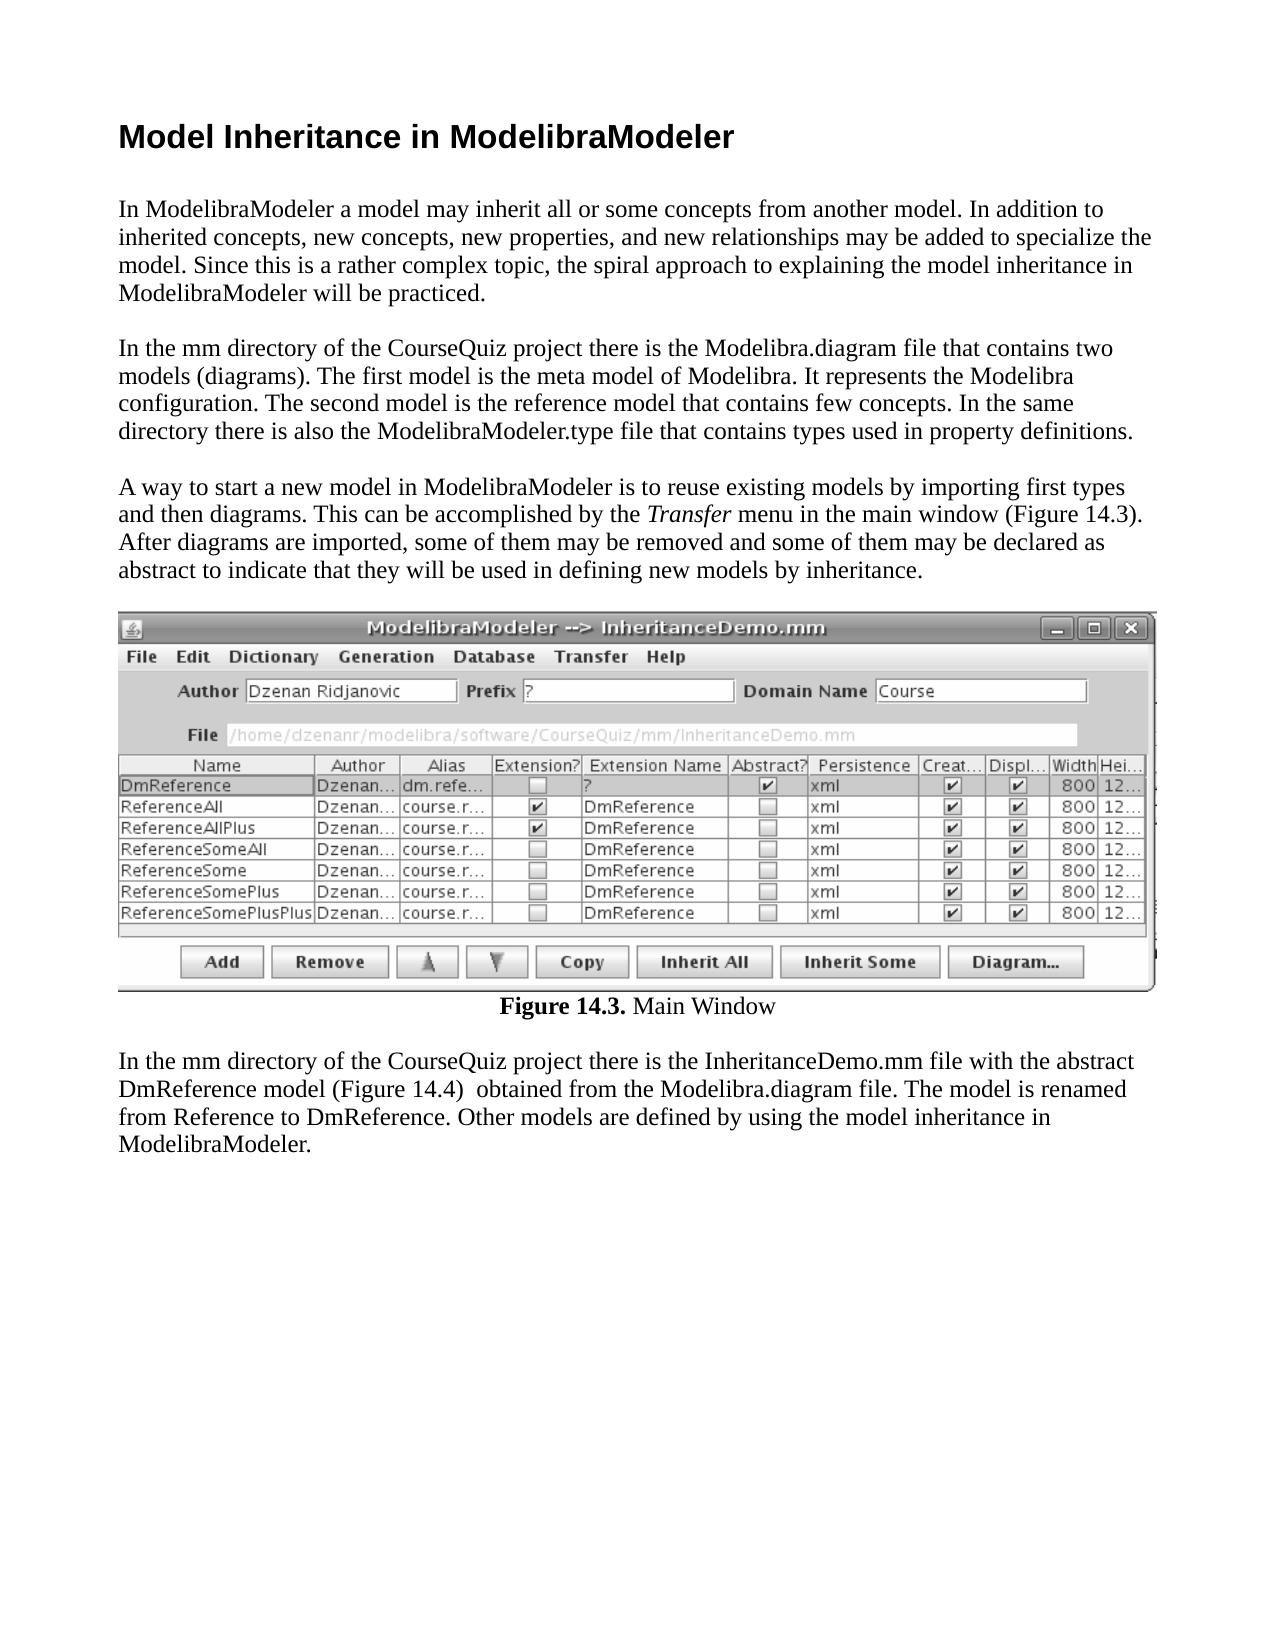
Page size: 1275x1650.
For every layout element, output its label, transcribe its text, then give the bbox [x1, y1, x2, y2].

text In the mm directory of the CourseQuiz project there is the InheritanceDemo.mm file with the abstract DmReference model (Figure 14.4) obtained from the Modelibra.diagram file. The model is renamed from Reference to DmReference. Other models are defined by using the model inheritance in ModelibraModeler. [118, 1047, 1157, 1158]
text In ModelibraModeler a model may inherit all or some concepts from another model. In addition to inherited concepts, new concepts, new properties, and new relationships may be added to specialize the model. Since this is a rather complex topic, the spiral approach to explaining the model inheritance in ModelibraModeler will be practiced. [118, 196, 1157, 306]
text In the mm directory of the CourseQuiz project there is the Modelibra.diagram file that contains two models (diagrams). The first model is the meta model of Modelibra. It represents the Modelibra configuration. The second model is the reference model that contains few concepts. In the same directory there is also the ModelibraModeler.type file that contains types used in property definitions. [118, 334, 1157, 445]
picture [118, 611, 1157, 992]
text A way to start a new model in ModelibraModeler is to reuse existing models by importing first types and then diagrams. This can be accomplished by the Transfer menu in the main window (Figure 14.3). After diagrams are imported, some of them may be removed and some of them may be declared as abstract to indicate that they will be used in defining new models by inheritance. [118, 473, 1157, 583]
subtitle Model Inheritance in ModelibraModeler [118, 118, 1157, 155]
text Figure 14.3. Main Window [118, 992, 1157, 1020]
